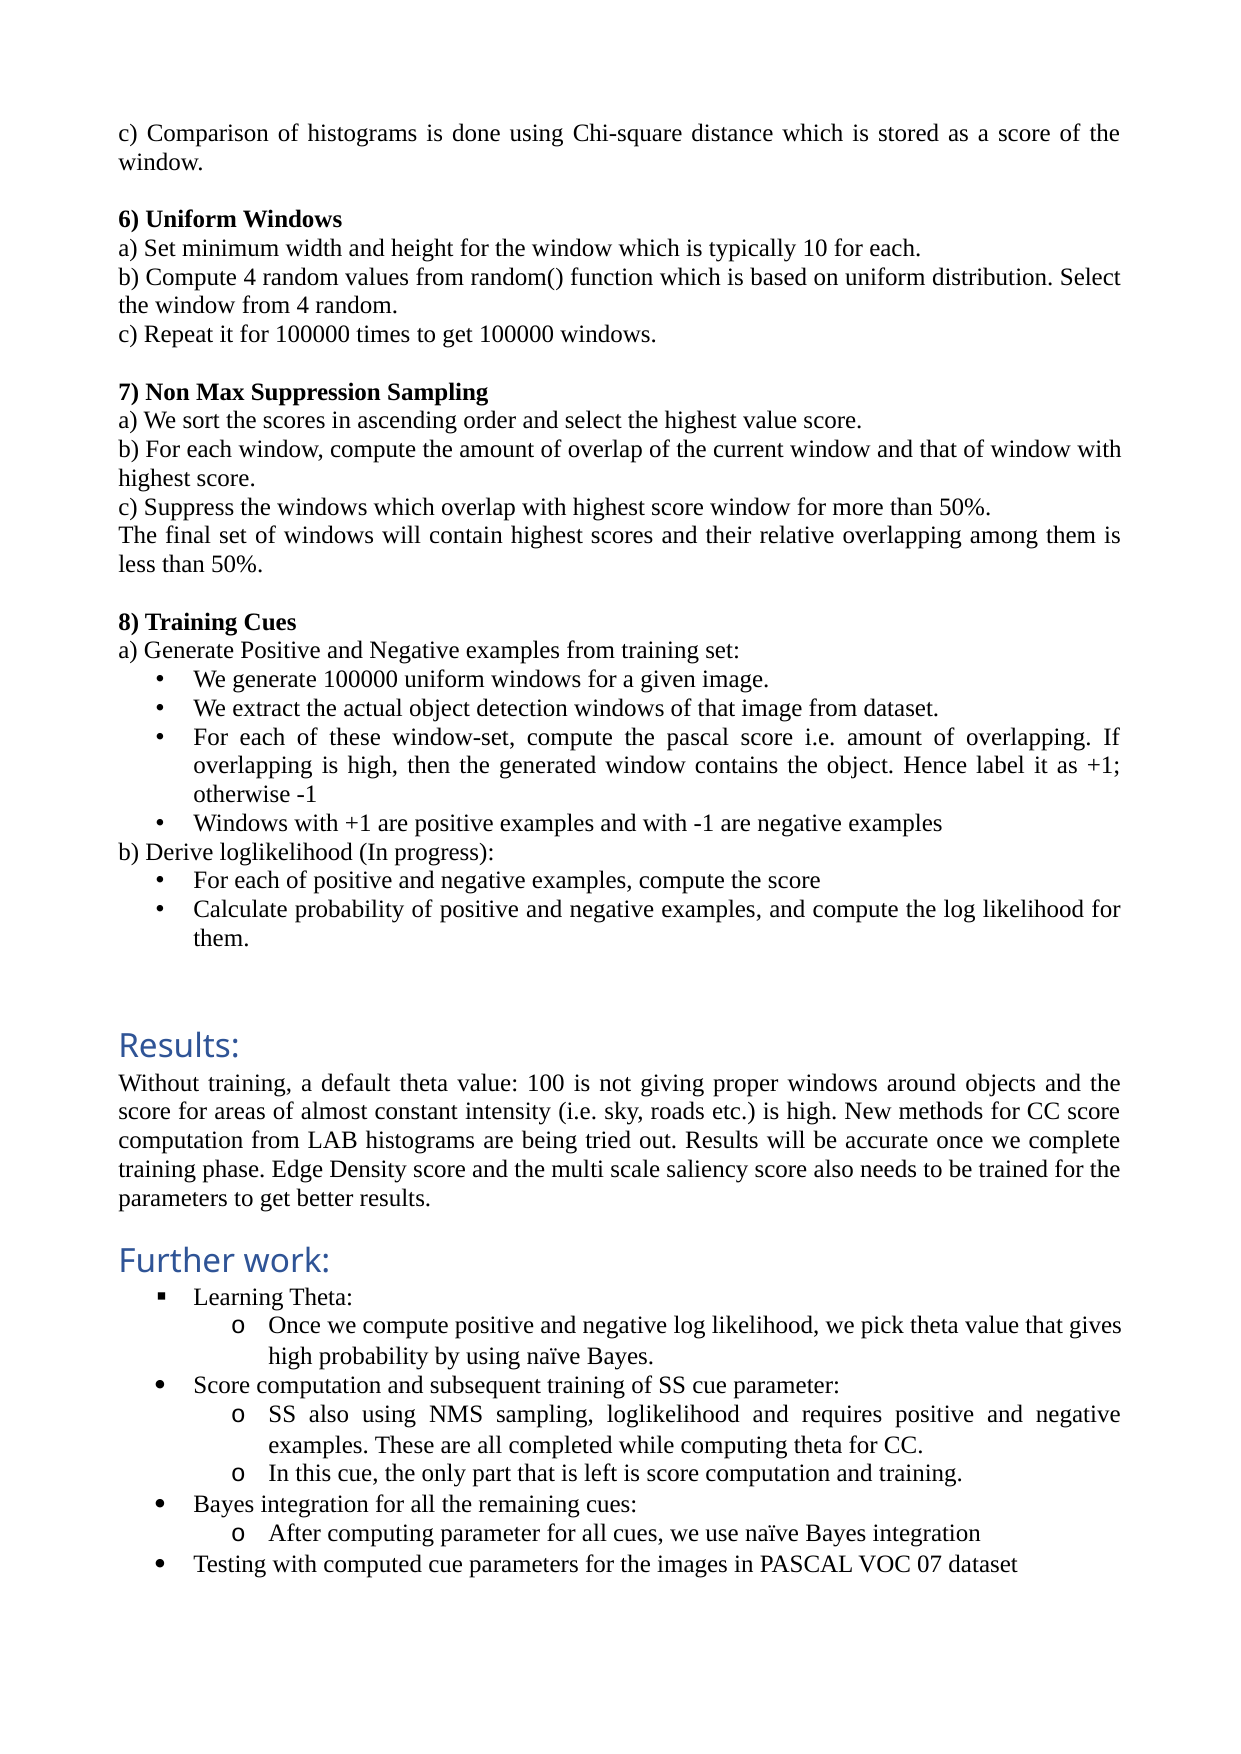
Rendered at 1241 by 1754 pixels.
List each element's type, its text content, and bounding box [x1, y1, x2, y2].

list The final set of windows will contain highest scores and their relative overlapping among them is less than 50%. [118, 521, 1122, 578]
subtitle Results: [118, 1022, 1122, 1068]
list For each of these window-set, compute the pascal score i.e. amount of overlapping. If overlapping is high, then the generated window contains the object. Hence label it as +1; otherwise -1 [156, 722, 1122, 808]
list 8) Training Cues [118, 607, 1122, 636]
list c) Suppress the windows which overlap with highest score window for more than 50%. [118, 492, 1122, 521]
list For each of positive and negative examples, compute the score [156, 866, 1122, 894]
list Once we compute positive and negative log likelihood, we pick theta value that gives high probability by using naïve Bayes. [231, 1311, 1122, 1370]
list We generate 100000 uniform windows for a given image. [156, 664, 1122, 693]
list Score computation and subsequent training of SS cue parameter: [156, 1370, 1122, 1399]
list Testing with computed cue parameters for the images in PASCAL VOC 07 dataset [156, 1549, 1122, 1578]
list b) For each window, compute the amount of overlap of the current window and that of window with highest score. [118, 434, 1122, 492]
list Windows with +1 are positive examples and with -1 are negative examples [156, 808, 1122, 837]
list SS also using NMS sampling, loglikelihood and requires positive and negative examples. These are all completed while computing theta for CC. [231, 1399, 1122, 1458]
list b) Derive loglikelihood (In progress): [118, 837, 1122, 866]
subtitle Further work: [118, 1236, 1122, 1282]
list In this cue, the only part that is left is score computation and training. [231, 1458, 1122, 1489]
list We extract the actual object detection windows of that image from dataset. [156, 693, 1122, 722]
list After computing parameter for all cues, we use naïve Bayes integration [231, 1518, 1122, 1549]
list a) Set minimum width and height for the window which is typically 10 for each. [118, 233, 1122, 262]
list Calculate probability of positive and negative examples, and compute the log likelihood for them. [156, 894, 1122, 952]
list c) Comparison of histograms is done using Chi-square distance which is stored as a score of the window. [118, 118, 1122, 176]
list 6) Uniform Windows [118, 204, 1122, 233]
list Bayes integration for all the remaining cues: [156, 1489, 1122, 1518]
list 7) Non Max Suppression Sampling [118, 377, 1122, 406]
list a) We sort the scores in ascending order and select the highest value score. [118, 406, 1122, 434]
list Learning Theta: [156, 1282, 1122, 1311]
list a) Generate Positive and Negative examples from training set: [118, 636, 1122, 664]
list c) Repeat it for 100000 times to get 100000 windows. [118, 319, 1122, 348]
text Without training, a default theta value: 100 is not giving proper windows around objects and the score for areas of almost constant intensity (i.e. sky, roads etc.) is high. New methods for CC score computation from LAB histograms are being tried out. Results will be accurate once we complete training phase. Edge Density score and the multi scale saliency score also needs to be trained for the parameters to get better results. [118, 1068, 1122, 1211]
list b) Compute 4 random values from random() function which is based on uniform distribution. Select the window from 4 random. [118, 262, 1122, 319]
